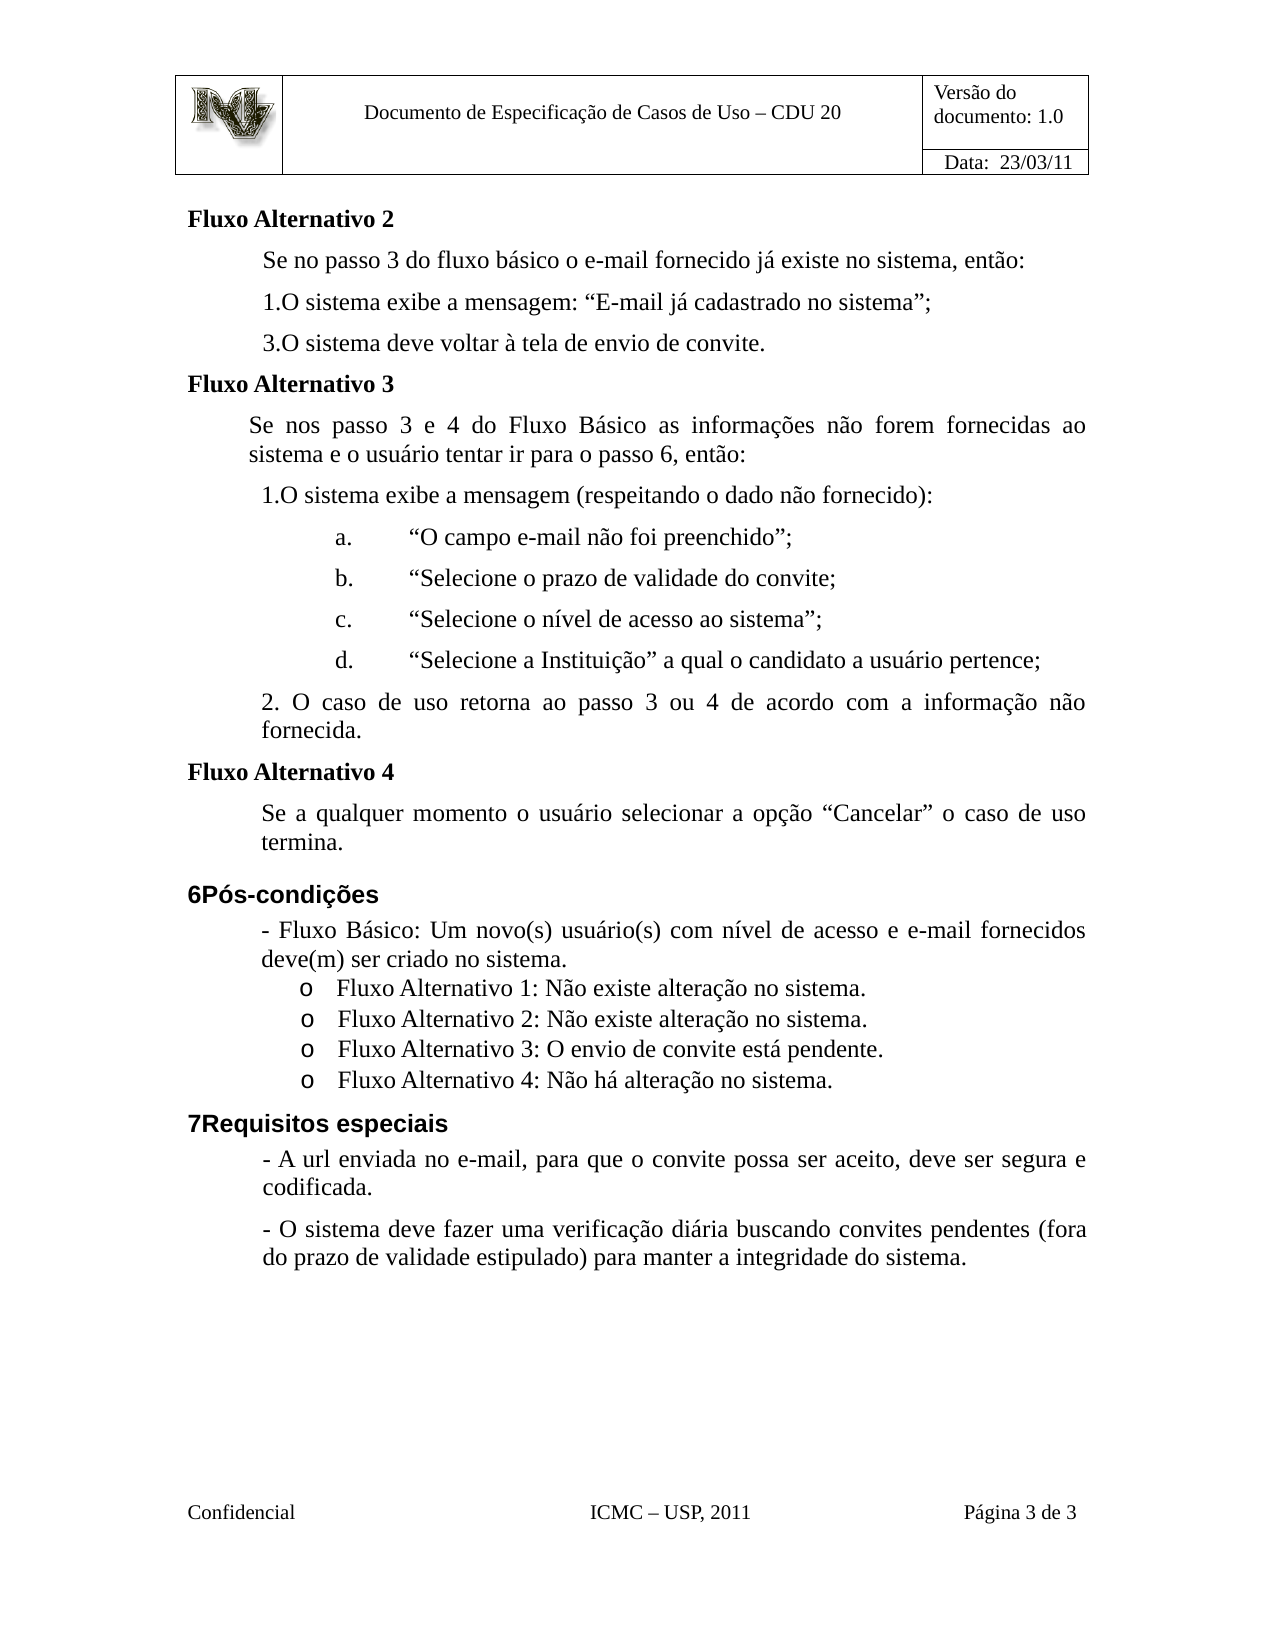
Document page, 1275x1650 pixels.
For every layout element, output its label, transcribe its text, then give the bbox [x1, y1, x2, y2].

list O sistema deve voltar à tela de envio de convite. [262, 328, 1087, 357]
text - O sistema deve fazer uma verificação diária buscando convites pendentes (fora do prazo de validade estipulado) para manter a integridade do sistema. [262, 1214, 1087, 1271]
list Fluxo Alternativo 1: Não existe alteração no sistema. [298, 973, 1087, 1004]
text Fluxo Alternativo 4 [187, 757, 1087, 785]
list Fluxo Alternativo 4: Não há alteração no sistema. [300, 1065, 1087, 1096]
text Se no passo 3 do fluxo básico o e-mail fornecido já existe no sistema, então: [262, 245, 1087, 274]
text - A url enviada no e-mail, para que o convite possa ser aceito, deve ser segura e codificada. [262, 1144, 1087, 1201]
list Fluxo Alternativo 3: O envio de convite está pendente. [300, 1034, 1087, 1065]
subtitle Pós-condições [187, 880, 1087, 909]
text 2. O caso de uso retorna ao passo 3 ou 4 de acordo com a informação não fornecida. [261, 687, 1087, 744]
text Se a qualquer momento o usuário selecionar a opção “Cancelar” o caso de uso termina. [261, 798, 1087, 855]
text b. “Selecione o prazo de validade do convite; [261, 563, 1087, 592]
text d. “Selecione a Instituição” a qual o candidato a usuário pertence; [261, 645, 1087, 674]
text c. “Selecione o nível de acesso ao sistema”; [261, 604, 1087, 633]
text Fluxo Alternativo 2 [187, 204, 1087, 233]
list O sistema exibe a mensagem: “E-mail já cadastrado no sistema”; [262, 287, 1087, 315]
text a. “O campo e-mail não foi preenchido”; [261, 522, 1087, 550]
list O sistema exibe a mensagem (respeitando o dado não fornecido): [187, 480, 1087, 509]
text Fluxo Alternativo 3 [187, 369, 1087, 398]
text - Fluxo Básico: Um novo(s) usuário(s) com nível de acesso e e-mail fornecidos deve(m) ser criado no sistema. [261, 915, 1087, 973]
subtitle Requisitos especiais [187, 1109, 1087, 1137]
list Fluxo Alternativo 2: Não existe alteração no sistema. [300, 1004, 1087, 1034]
text Se nos passo 3 e 4 do Fluxo Básico as informações não forem fornecidas ao sistema e o usuário tentar ir para o passo 6, então: [248, 410, 1087, 468]
